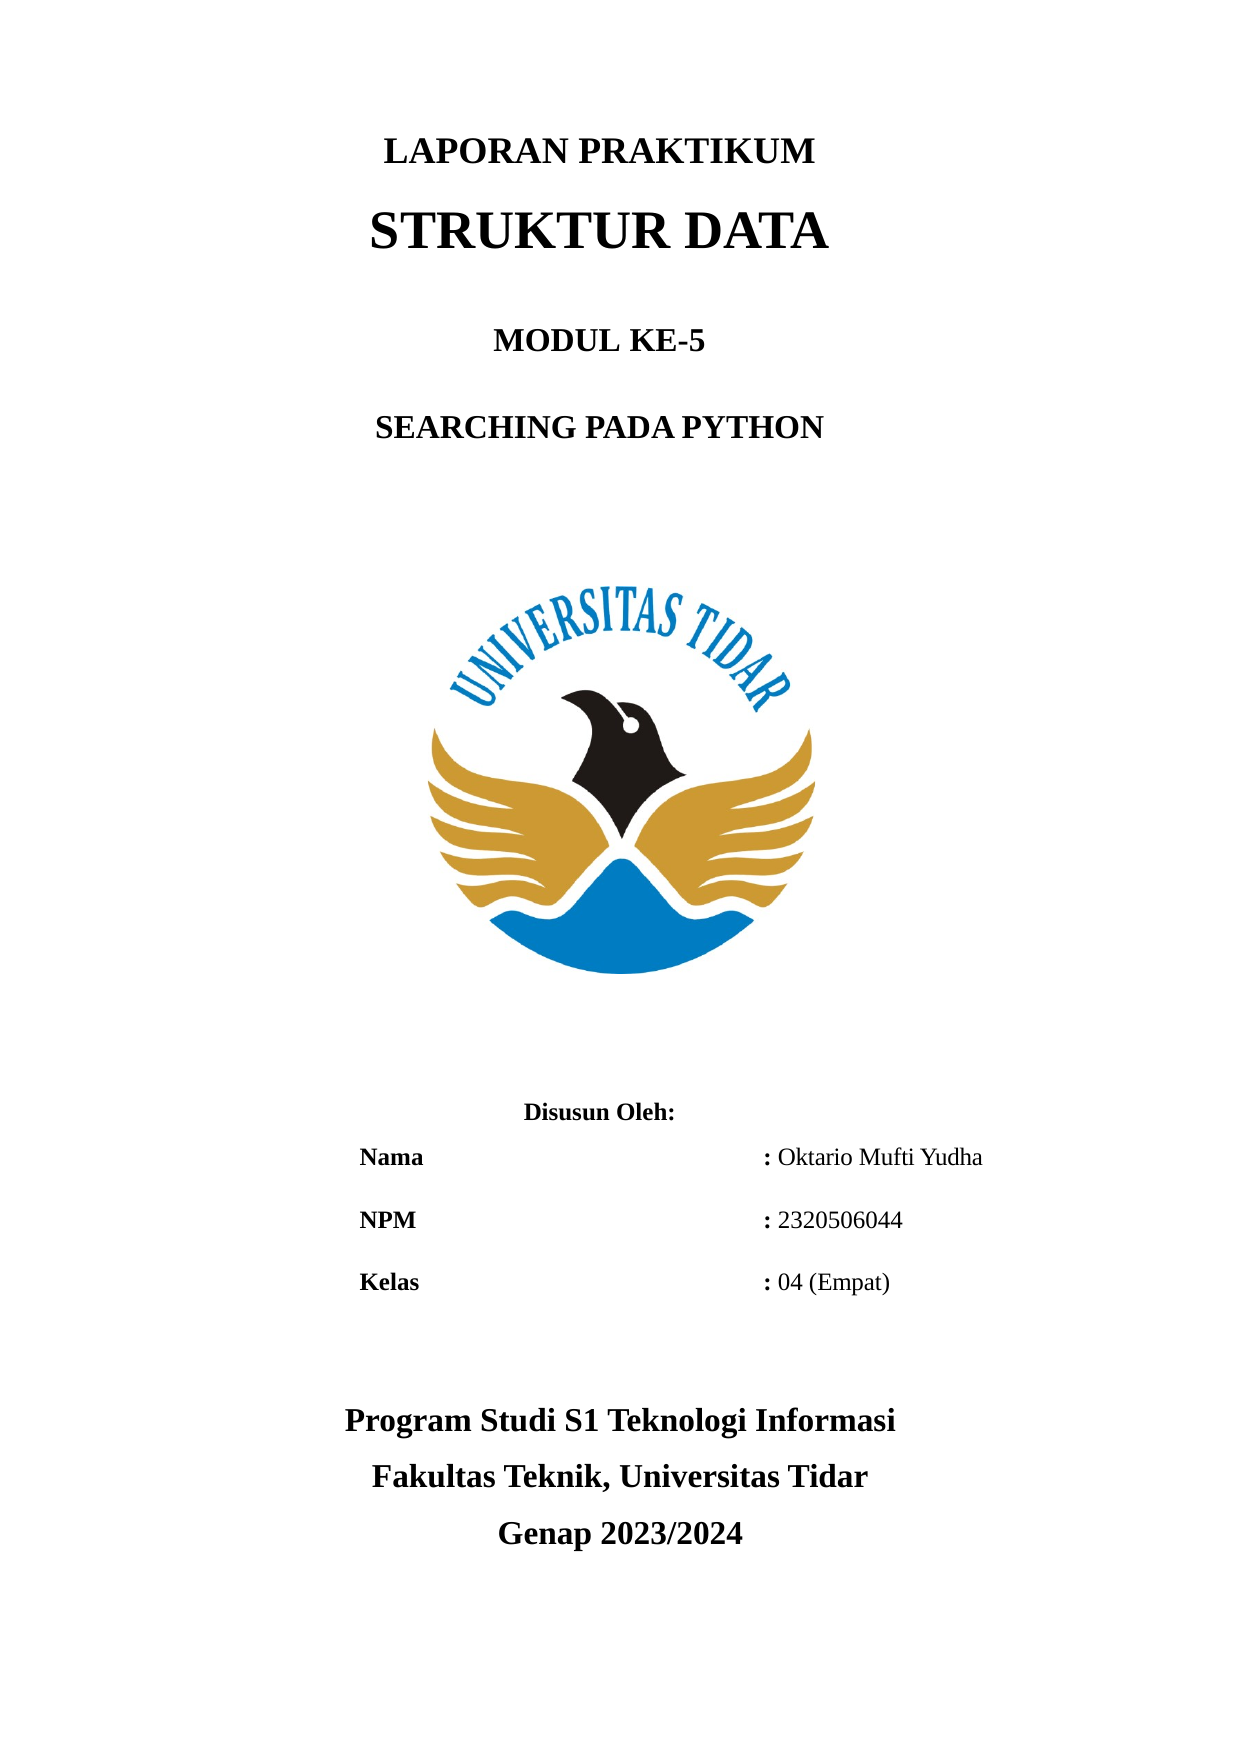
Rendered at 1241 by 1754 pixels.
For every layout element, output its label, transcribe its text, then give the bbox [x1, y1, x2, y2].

text LAPORAN PRAKTIKUM [118, 128, 1081, 171]
text Kelas : 04 (Empat) [359, 1267, 1122, 1296]
picture [427, 586, 816, 974]
text NPM : 2320506044 [359, 1205, 1122, 1234]
text MODUL KE-5 [118, 321, 1080, 359]
text Disusun Oleh: [118, 1097, 1081, 1126]
text SEARCHING PADA PYTHON [118, 407, 1081, 446]
text STRUKTUR DATA [118, 198, 1081, 261]
text Genap 2023/2024 [118, 1513, 1122, 1551]
text Fakultas Teknik, Universitas Tidar [118, 1457, 1122, 1495]
text Nama : Oktario Mufti Yudha [359, 1142, 1122, 1171]
text Program Studi S1 Teknologi Informasi [118, 1401, 1122, 1439]
